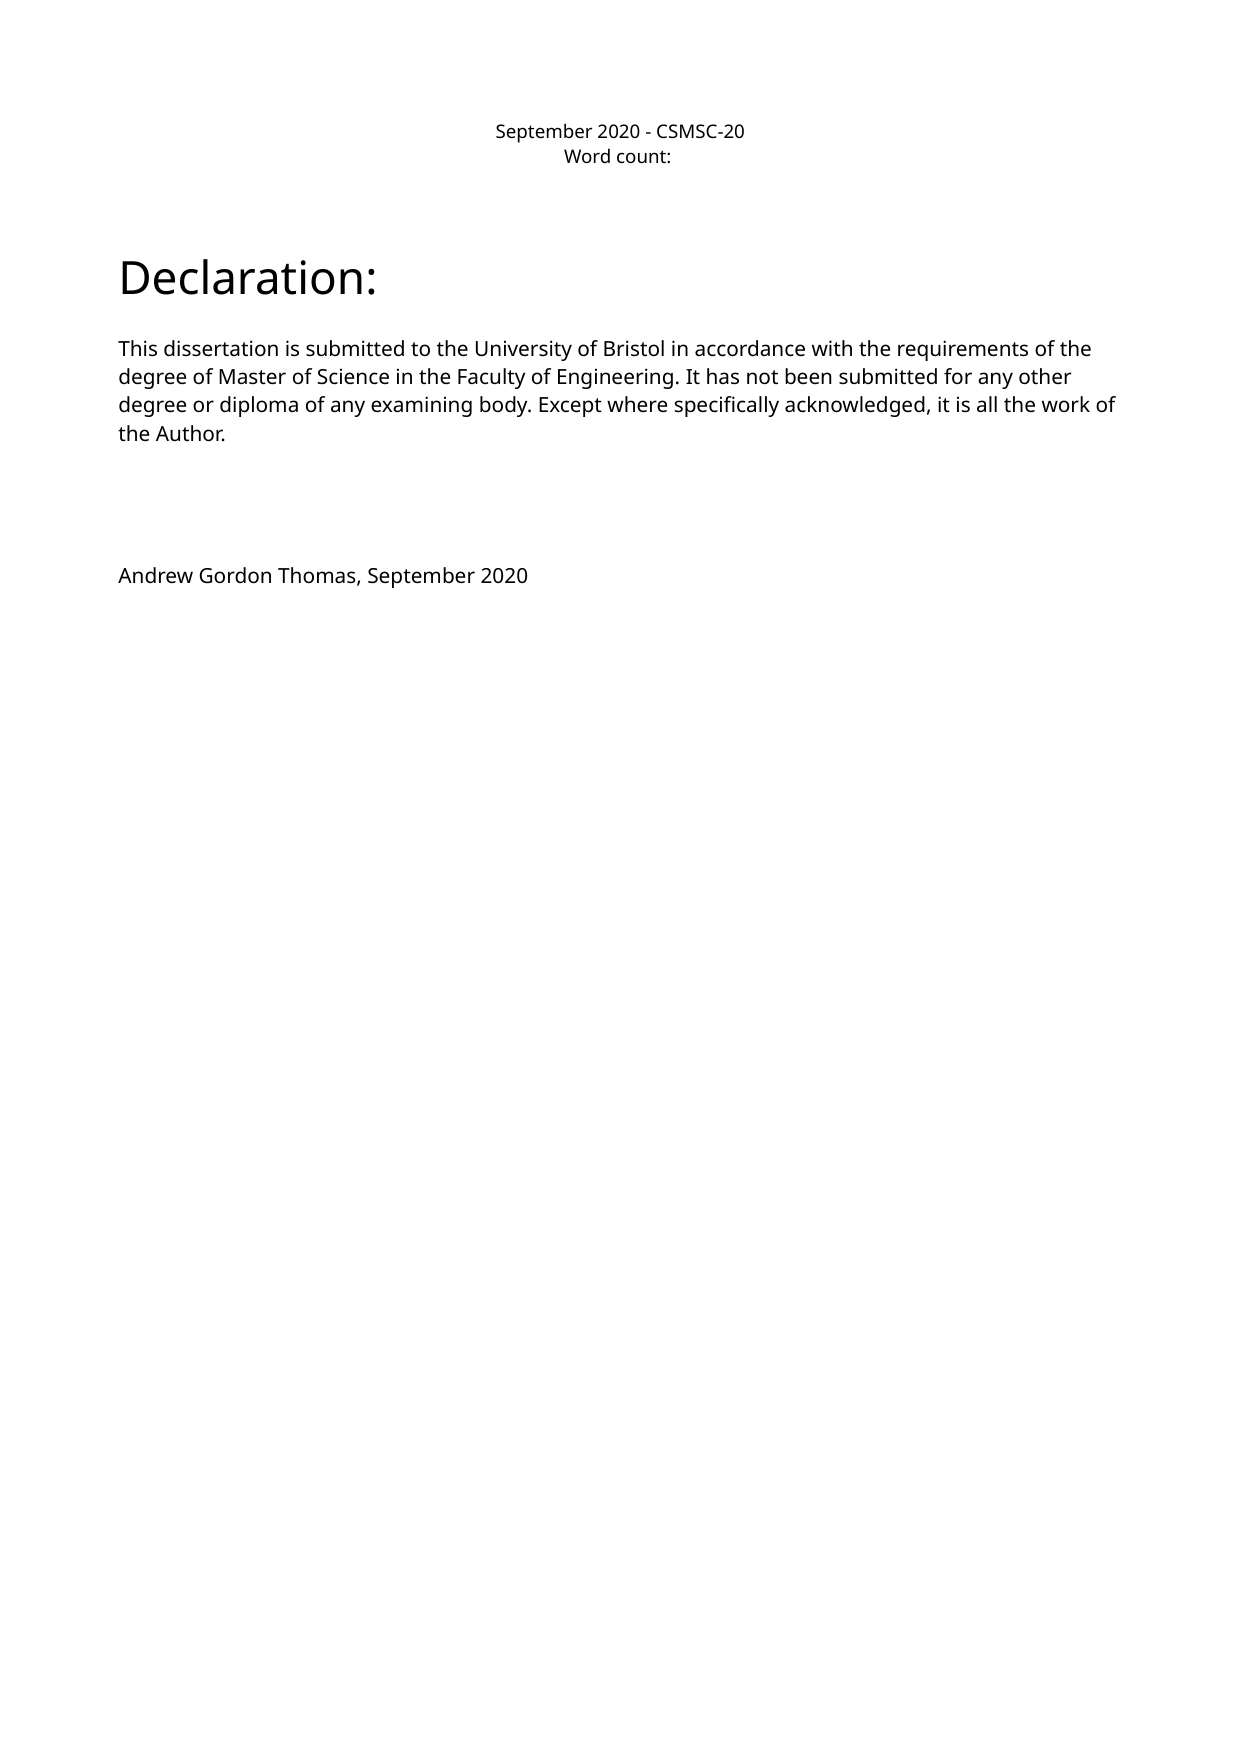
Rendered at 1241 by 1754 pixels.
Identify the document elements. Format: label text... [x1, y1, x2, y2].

text Andrew Gordon Thomas, September 2020 [118, 561, 1122, 589]
text September 2020 - CSMSC-20 [118, 118, 1122, 144]
text Word count: [118, 144, 1122, 169]
text Declaration: [118, 246, 1122, 308]
text This dissertation is submitted to the University of Bristol in accordance with the requirements of the degree of Master of Science in the Faculty of Engineering. It has not been submitted for any other degree or diploma of any examining body. Except where specifically acknowledged, it is all the work of the Author. [118, 334, 1122, 447]
